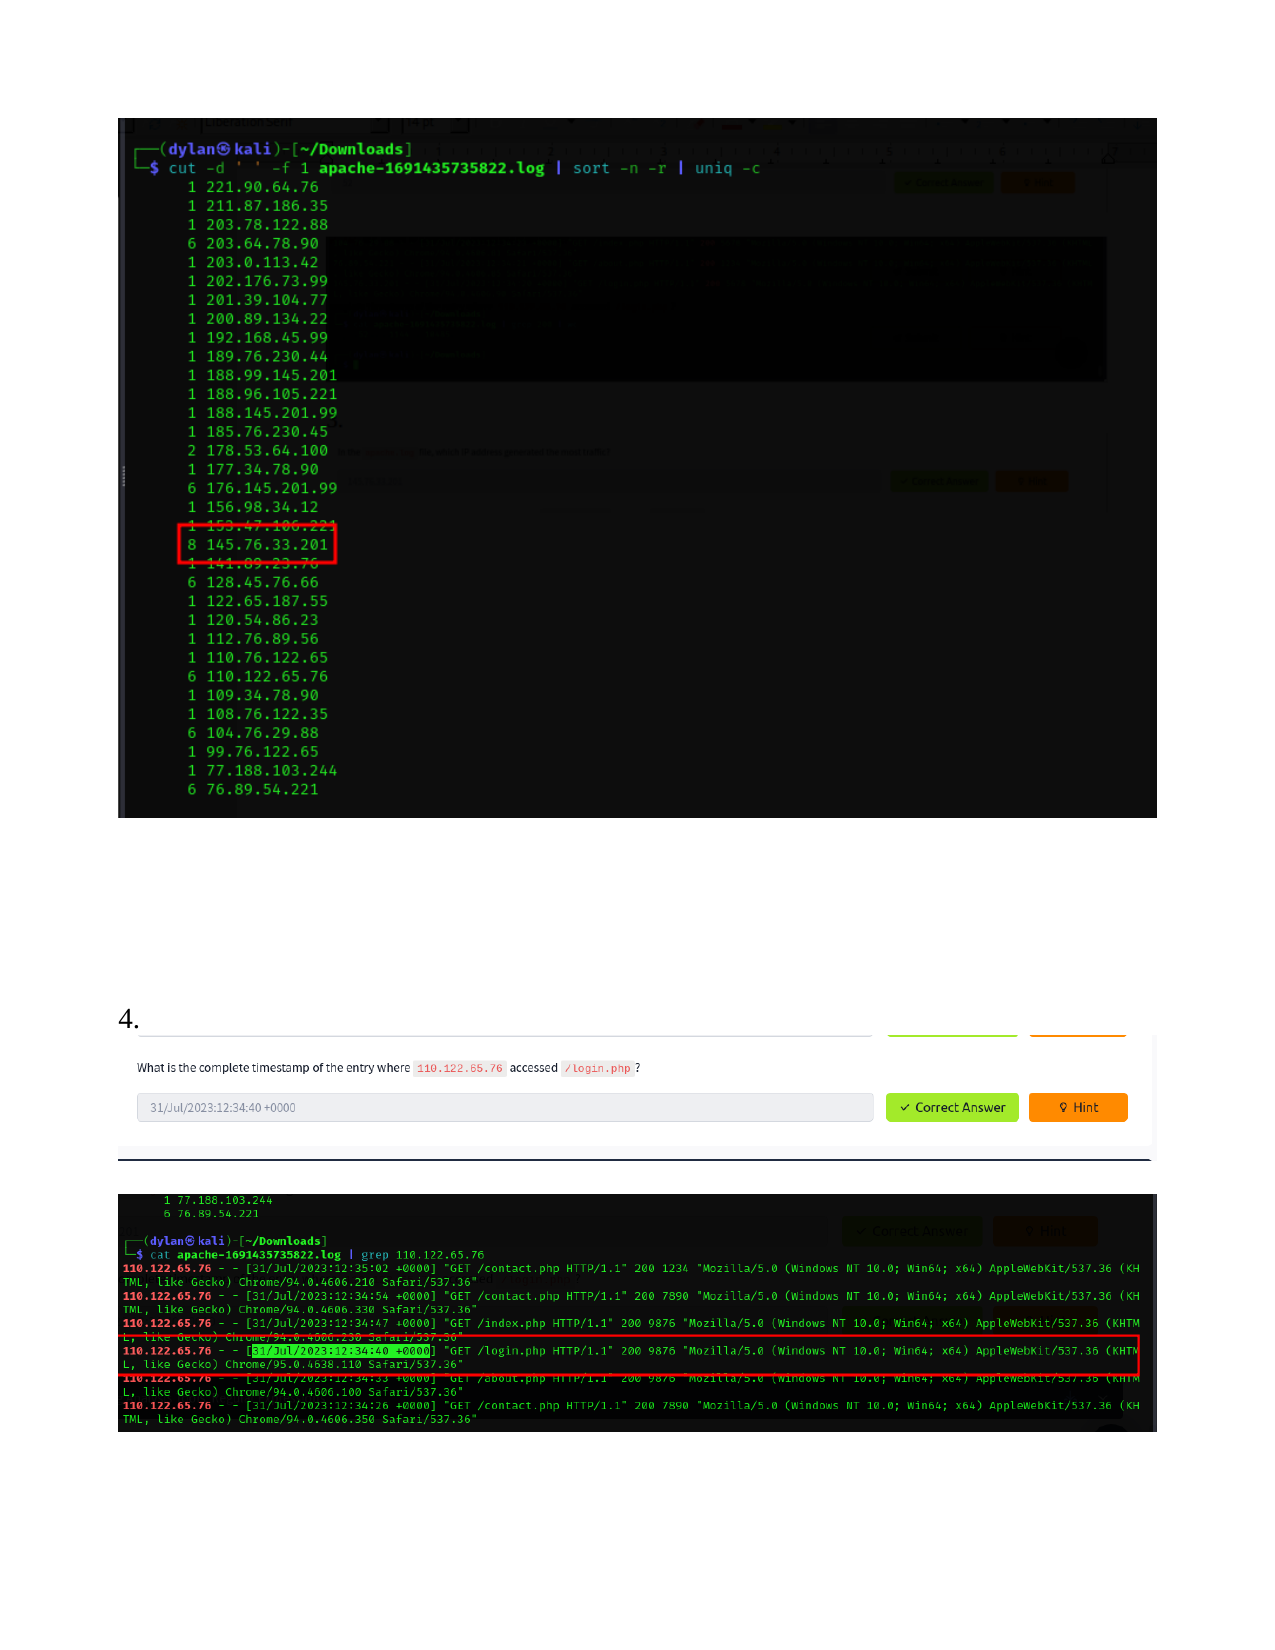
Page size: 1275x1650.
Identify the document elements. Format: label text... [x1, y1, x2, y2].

text 4. [118, 1002, 1157, 1035]
picture [118, 1035, 1157, 1161]
picture [118, 1194, 1157, 1432]
picture [118, 118, 1157, 818]
